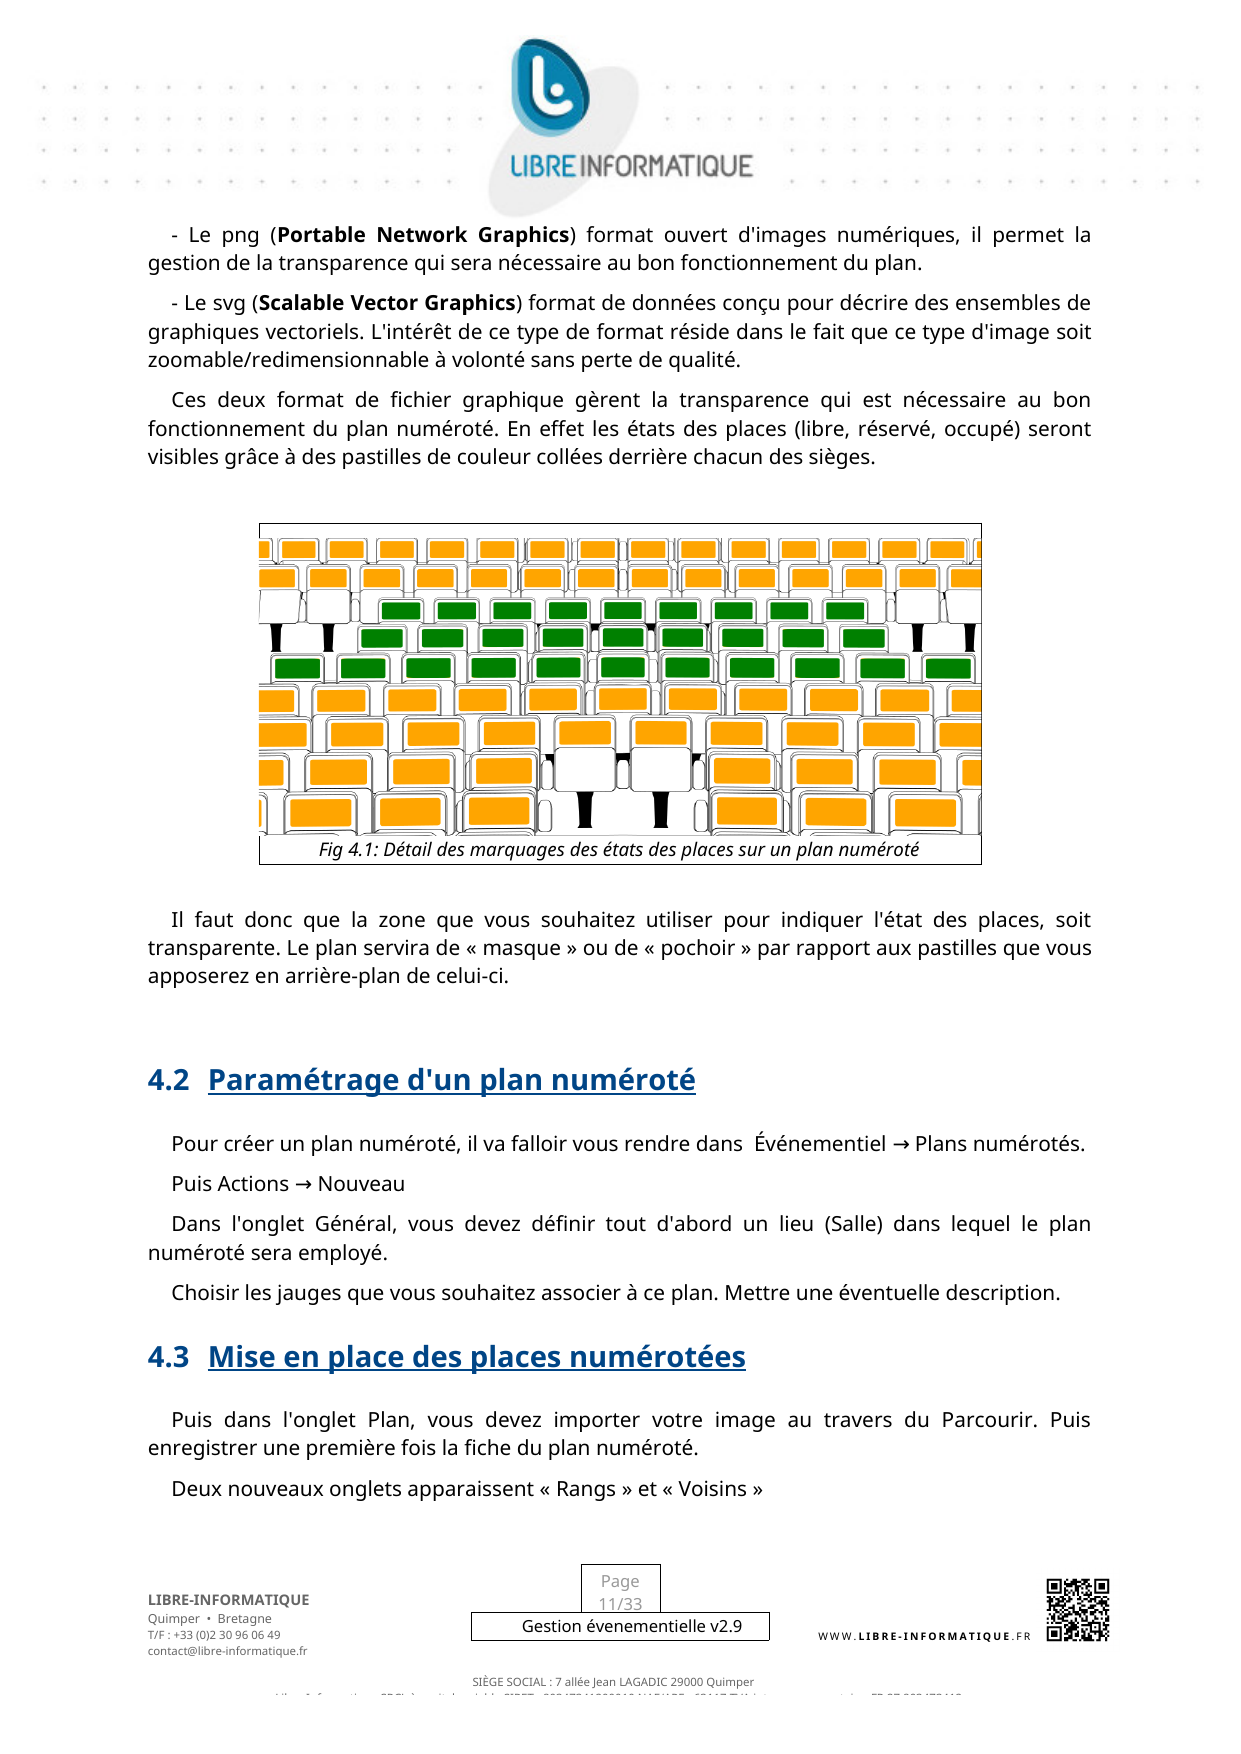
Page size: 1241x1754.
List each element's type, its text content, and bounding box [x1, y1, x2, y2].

text Ces deux format de fichier graphique gèrent la transparence qui est nécessaire au bon fonctionnement du plan numéroté. En effet les états des places (libre, réservé, occupé) seront visibles grâce à des pastilles de couleur collées derrière chacun des sièges. [148, 385, 1093, 471]
text Fig 4.1: Détail des marquages des états des places sur un plan numéroté [262, 836, 978, 861]
text Puis dans l'onglet Plan, vous devez importer votre image au travers du Parcourir. Puis enregistrer une première fois la fiche du plan numéroté. [148, 1405, 1093, 1462]
picture [27, 35, 1213, 220]
text Puis Actions → Nouveau [148, 1169, 1093, 1197]
subtitle Paramétrage d'un plan numéroté [148, 1060, 1093, 1099]
text Dans l'onglet Général, vous devez définir tout d'abord un lieu (Salle) dans lequel le plan numéroté sera employé. [148, 1209, 1093, 1266]
text Pour créer un plan numéroté, il va falloir vous rendre dans Événementiel → Plans numérotés. [148, 1129, 1093, 1157]
text Deux nouveaux onglets apparaissent « Rangs » et « Voisins » [148, 1474, 1093, 1502]
subtitle Mise en place des places numérotées [148, 1336, 1093, 1376]
picture [258, 538, 982, 836]
picture [1036, 1568, 1120, 1652]
text - Le png (Portable Network Graphics) format ouvert d'images numériques, il permet la gestion de la transparence qui sera nécessaire au bon fonctionnement du plan. [148, 220, 1093, 277]
text Il faut donc que la zone que vous souhaitez utiliser pour indiquer l'état des places, soit transparente. Le plan servira de « masque » ou de « pochoir » par rapport aux pastilles que vous apposerez en arrière-plan de celui-ci. [148, 905, 1093, 990]
text - Le svg (Scalable Vector Graphics) format de données conçu pour décrire des ensembles de graphiques vectoriels. L'intérêt de ce type de format réside dans le fait que ce type d'image soit zoomable/redimensionnable à volonté sans perte de qualité. [148, 288, 1093, 374]
text Choisir les jauges que vous souhaitez associer à ce plan. Mettre une éventuelle description. [148, 1278, 1093, 1306]
